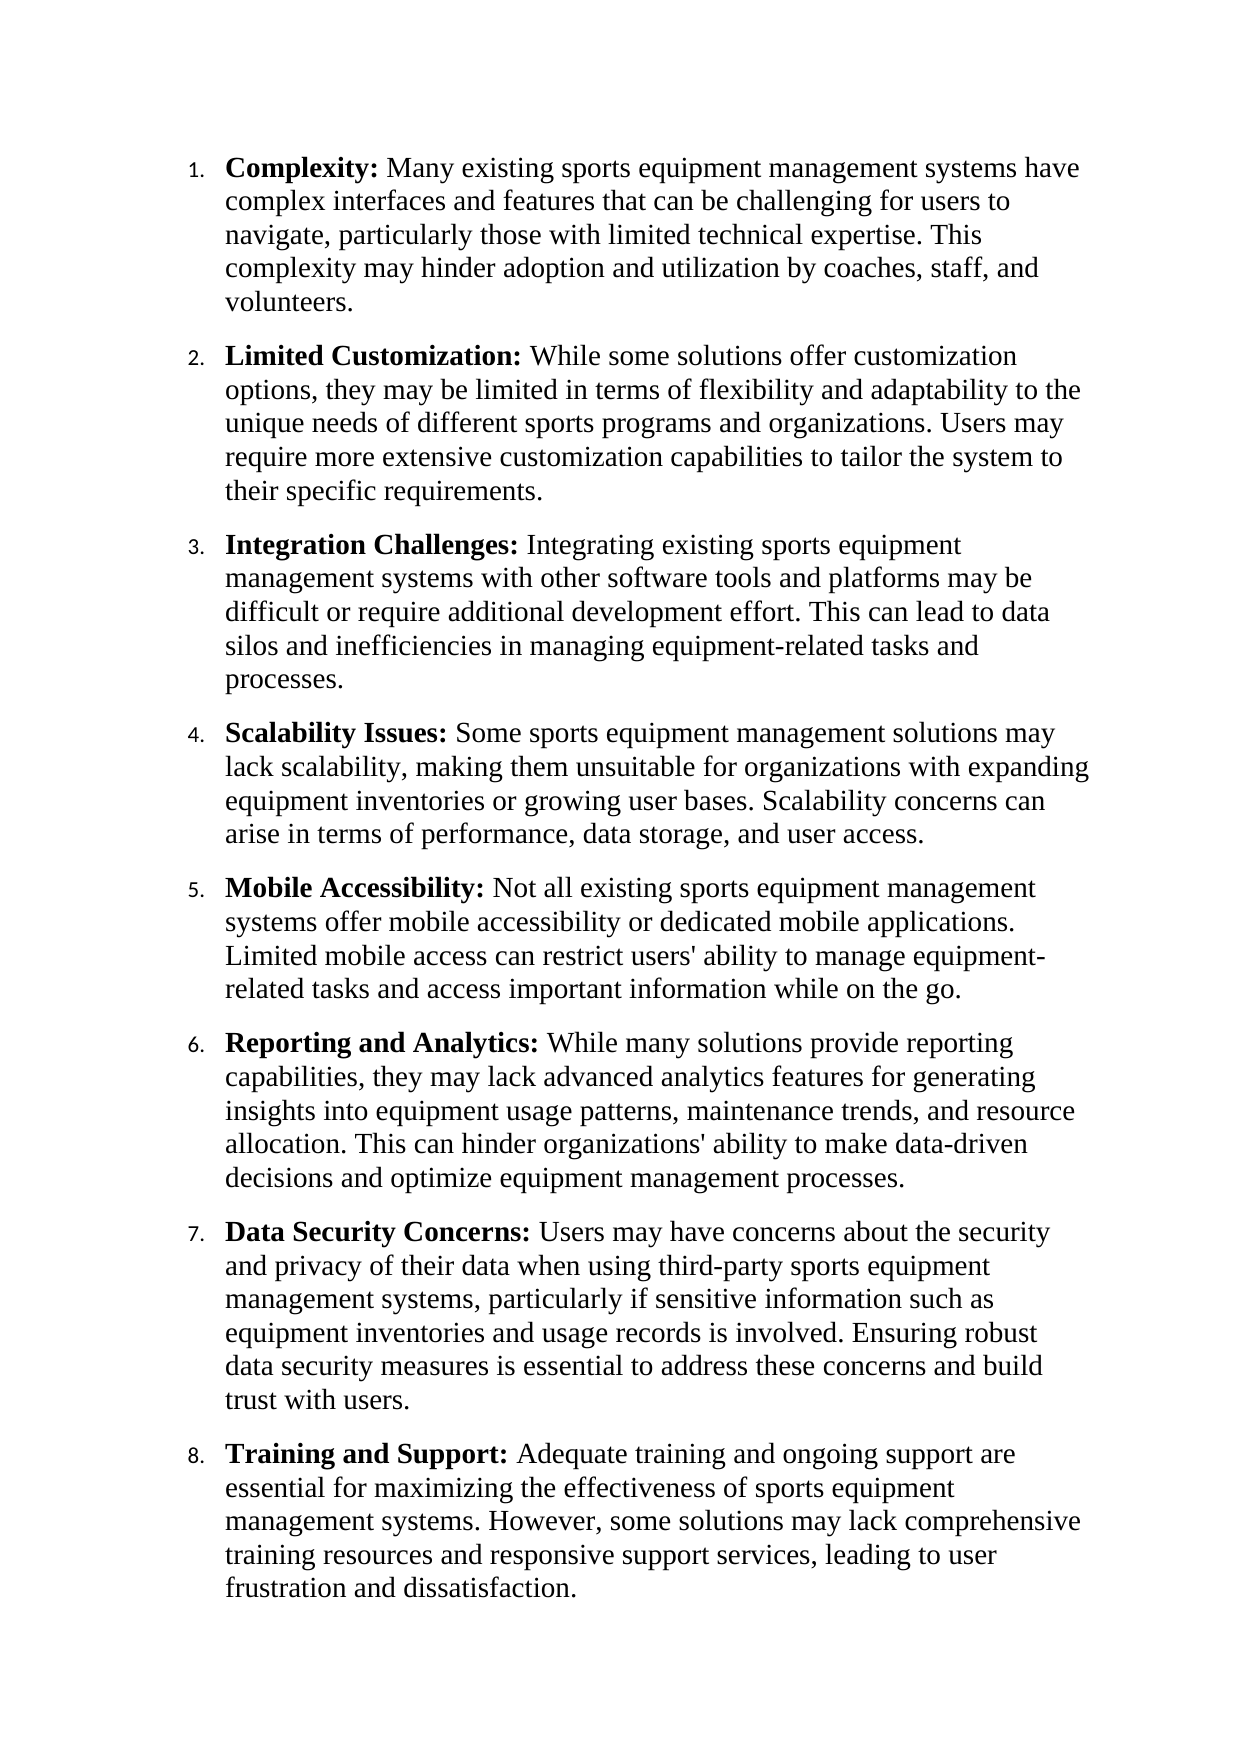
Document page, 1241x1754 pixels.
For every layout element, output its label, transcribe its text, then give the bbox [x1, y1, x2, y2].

list Reporting and Analytics: While many solutions provide reporting capabilities, they may lack advanced analytics features for generating insights into equipment usage patterns, maintenance trends, and resource allocation. This can hinder organizations' ability to make data-driven decisions and optimize equipment management processes. [187, 1026, 1090, 1193]
list Complexity: Many existing sports equipment management systems have complex interfaces and features that can be challenging for users to navigate, particularly those with limited technical expertise. This complexity may hinder adoption and utilization by coaches, staff, and volunteers. [187, 150, 1090, 318]
list Training and Support: Adequate training and ongoing support are essential for maximizing the effectiveness of sports equipment management systems. However, some solutions may lack comprehensive training resources and responsive support services, leading to user frustration and dissatisfaction. [187, 1436, 1090, 1604]
list Integration Challenges: Integrating existing sports equipment management systems with other software tools and platforms may be difficult or require additional development effort. This can lead to data silos and inefficiencies in managing equipment-related tasks and processes. [187, 527, 1090, 695]
list Limited Customization: While some solutions offer customization options, they may be limited in terms of flexibility and adaptability to the unique needs of different sports programs and organizations. Users may require more extensive customization capabilities to tailor the system to their specific requirements. [187, 338, 1090, 506]
list Scalability Issues: Some sports equipment management solutions may lack scalability, making them unsuitable for organizations with expanding equipment inventories or growing user bases. Scalability concerns can arise in terms of performance, data storage, and user access. [187, 716, 1090, 850]
list Data Security Concerns: Users may have concerns about the security and privacy of their data when using third-party sports equipment management systems, particularly if sensitive information such as equipment inventories and usage records is involved. Ensuring robust data security measures is essential to address these concerns and build trust with users. [187, 1214, 1090, 1415]
list Mobile Accessibility: Not all existing sports equipment management systems offer mobile accessibility or dedicated mobile applications. Limited mobile access can restrict users' ability to manage equipment-related tasks and access important information while on the go. [187, 871, 1090, 1005]
